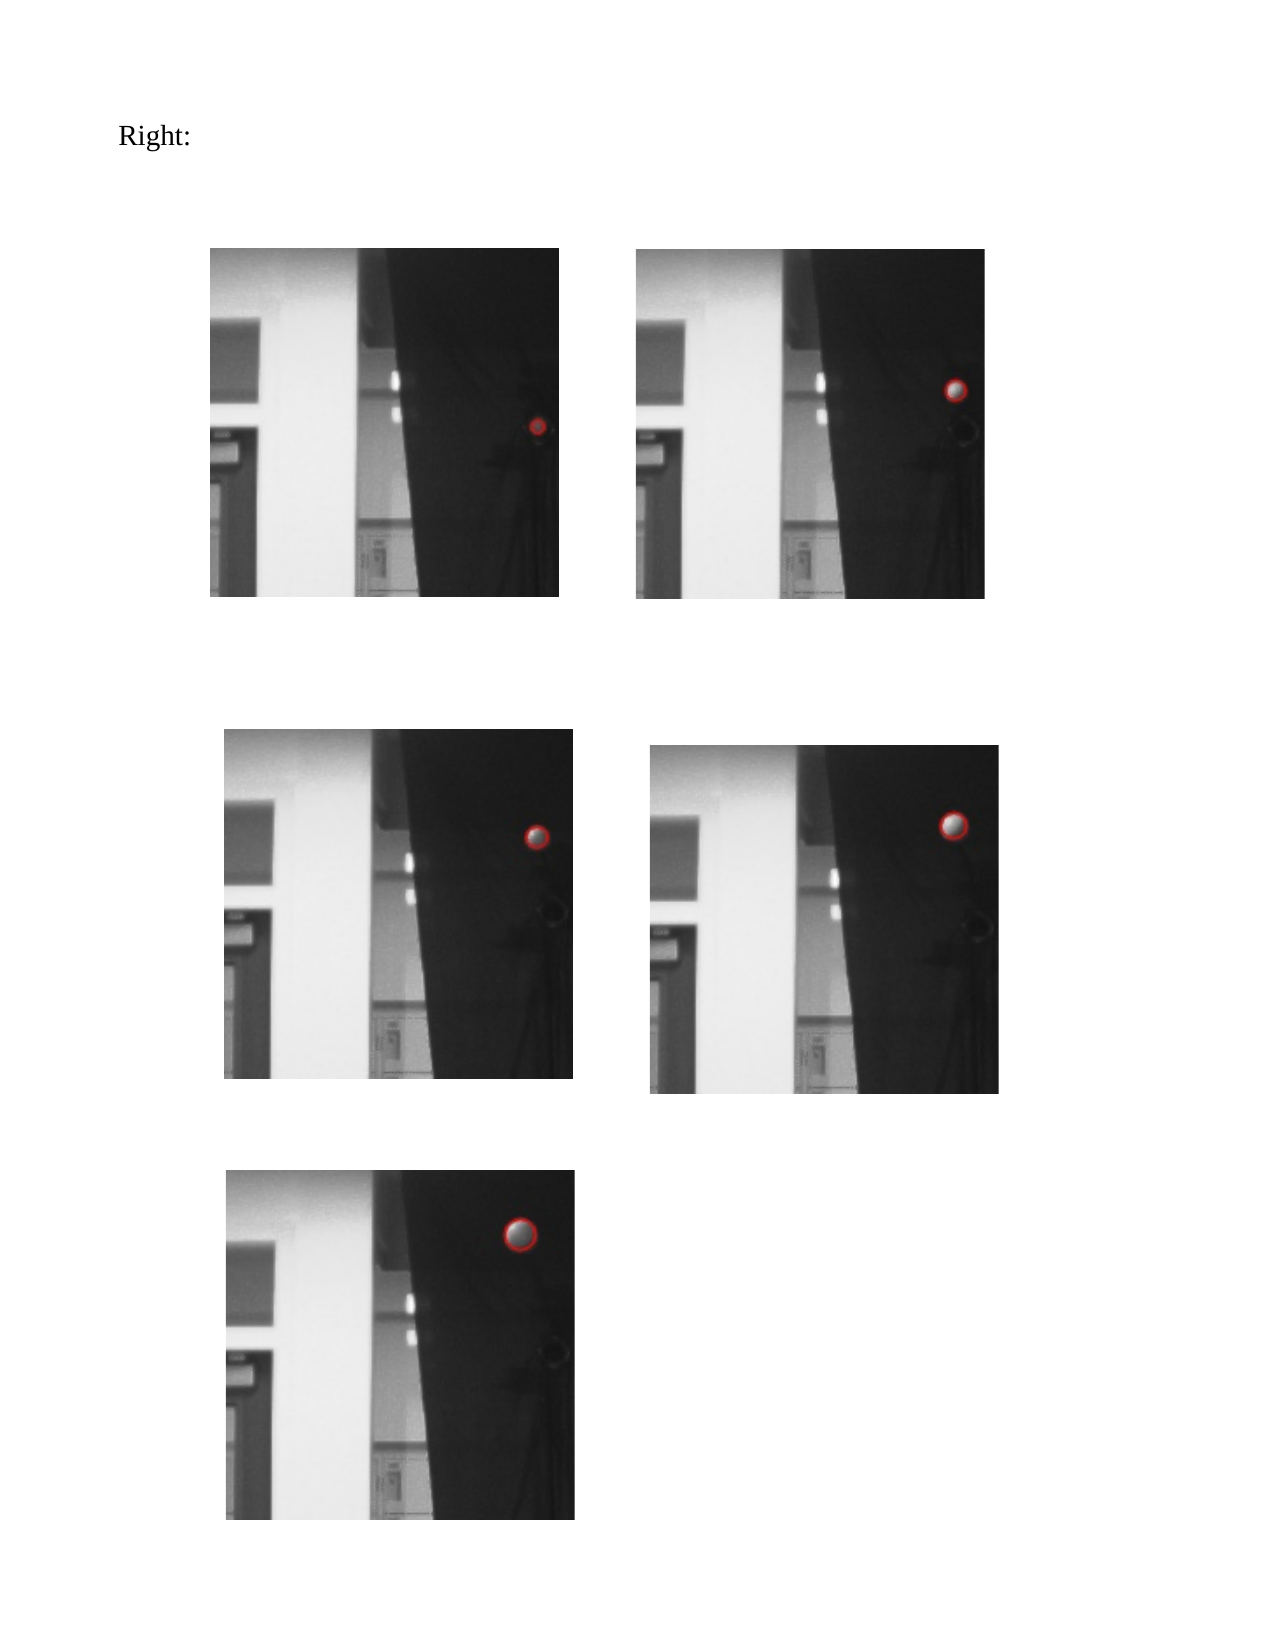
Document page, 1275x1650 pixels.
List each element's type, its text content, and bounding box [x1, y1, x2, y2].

picture [224, 729, 573, 1079]
picture [210, 248, 559, 597]
picture [635, 249, 985, 599]
picture [225, 1170, 575, 1520]
text Right: [118, 118, 1157, 152]
picture [649, 745, 999, 1094]
